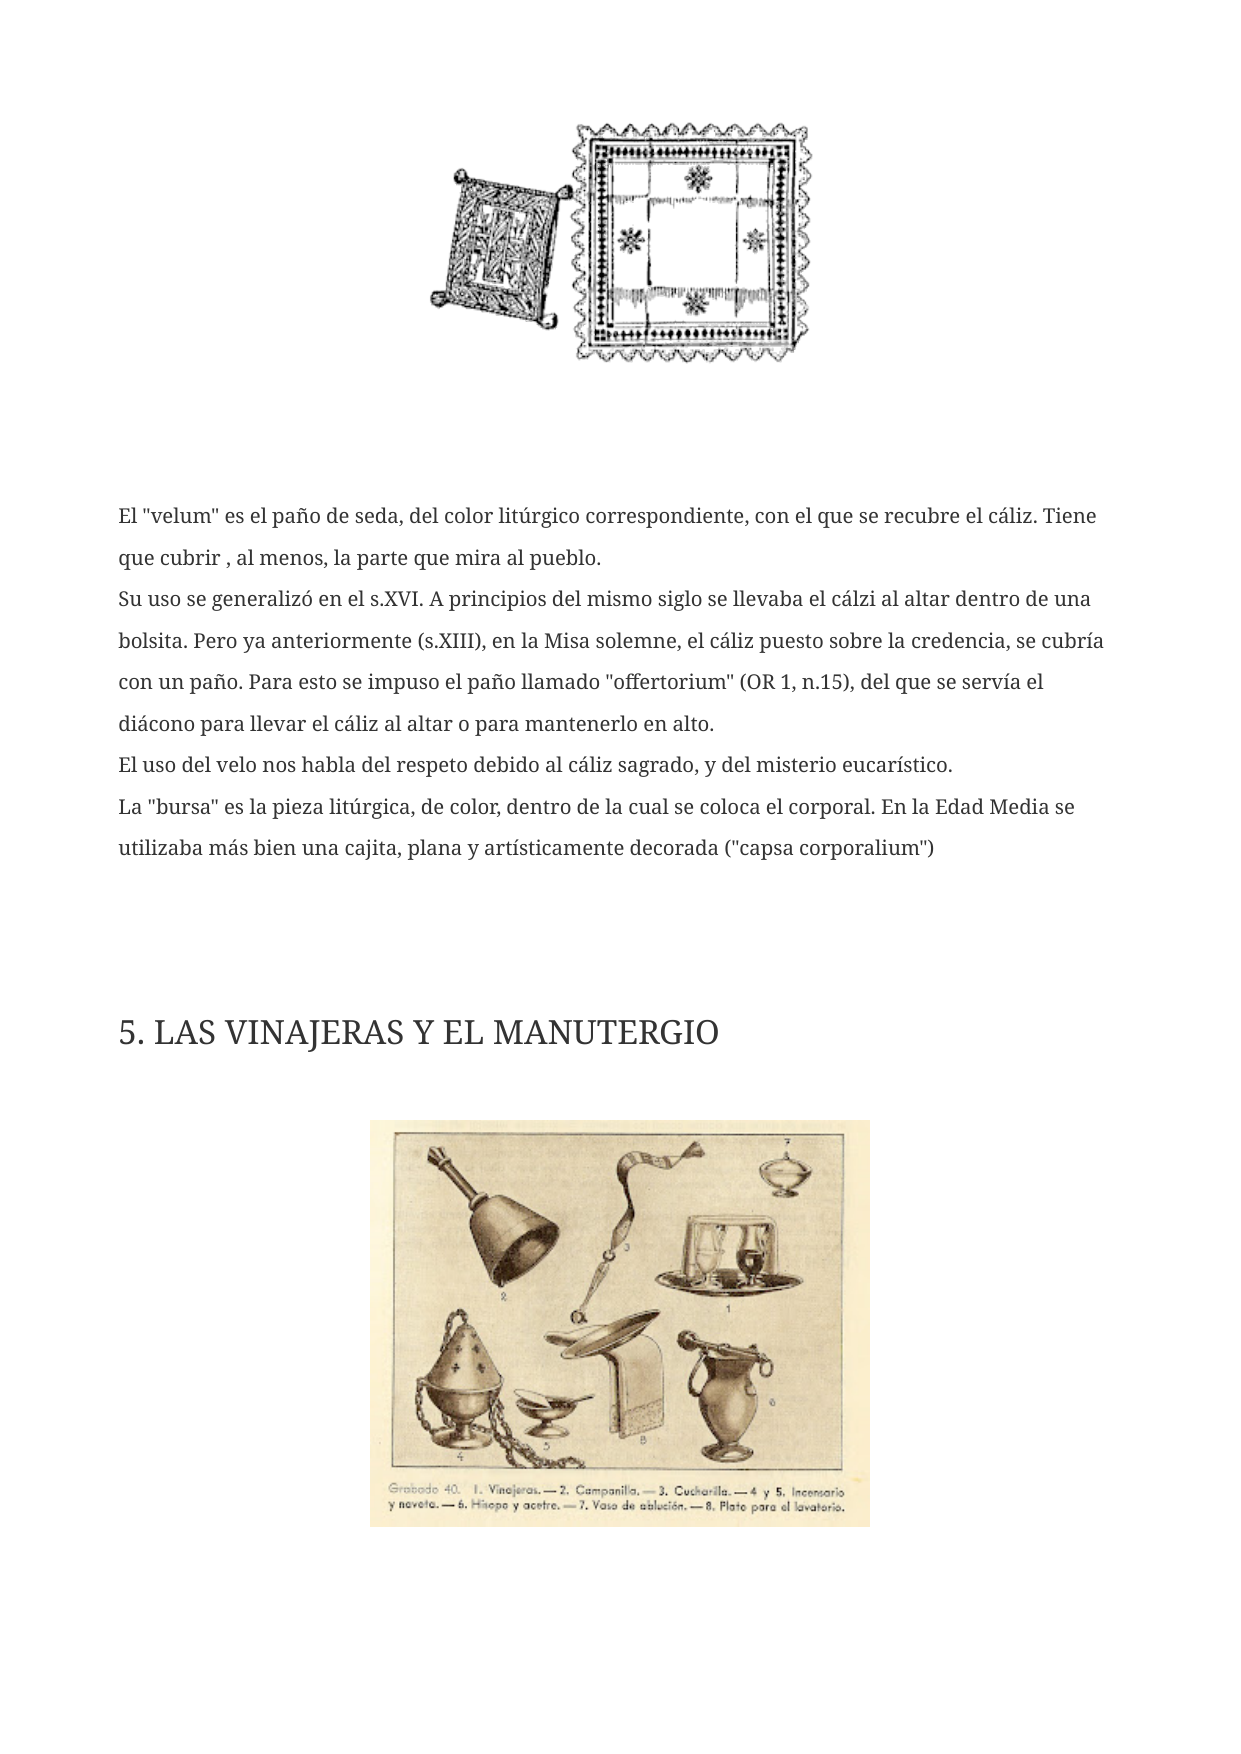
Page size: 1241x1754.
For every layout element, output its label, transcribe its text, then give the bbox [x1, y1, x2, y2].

picture [370, 1120, 870, 1527]
picture [424, 118, 816, 378]
text El "velum" es el paño de seda, del color litúrgico correspondiente, con el que se recubre el cáliz. Tiene que cubrir , al menos, la parte que mira al pueblo. Su uso se generalizó en el s.XVI. A principios del mismo siglo se llevaba el cálzi al altar dentro de una bolsita. Pero ya anteriormente (s.XIII), en la Misa solemne, el cáliz puesto sobre la credencia, se cubría con un paño. Para esto se impuso el paño llamado "offertorium" (OR 1, n.15), del que se servía el diácono para llevar el cáliz al altar o para mantenerlo en alto. El uso del velo nos habla del respeto debido al cáliz sagrado, y del misterio eucarístico. La "bursa" es la pieza litúrgica, de color, dentro de la cual se coloca el corporal. En la Edad Media se utilizaba más bien una cajita, plana y artísticamente decorada ("capsa corporalium") 5. LAS VINAJERAS Y EL MANUTERGIO [118, 460, 1122, 1054]
